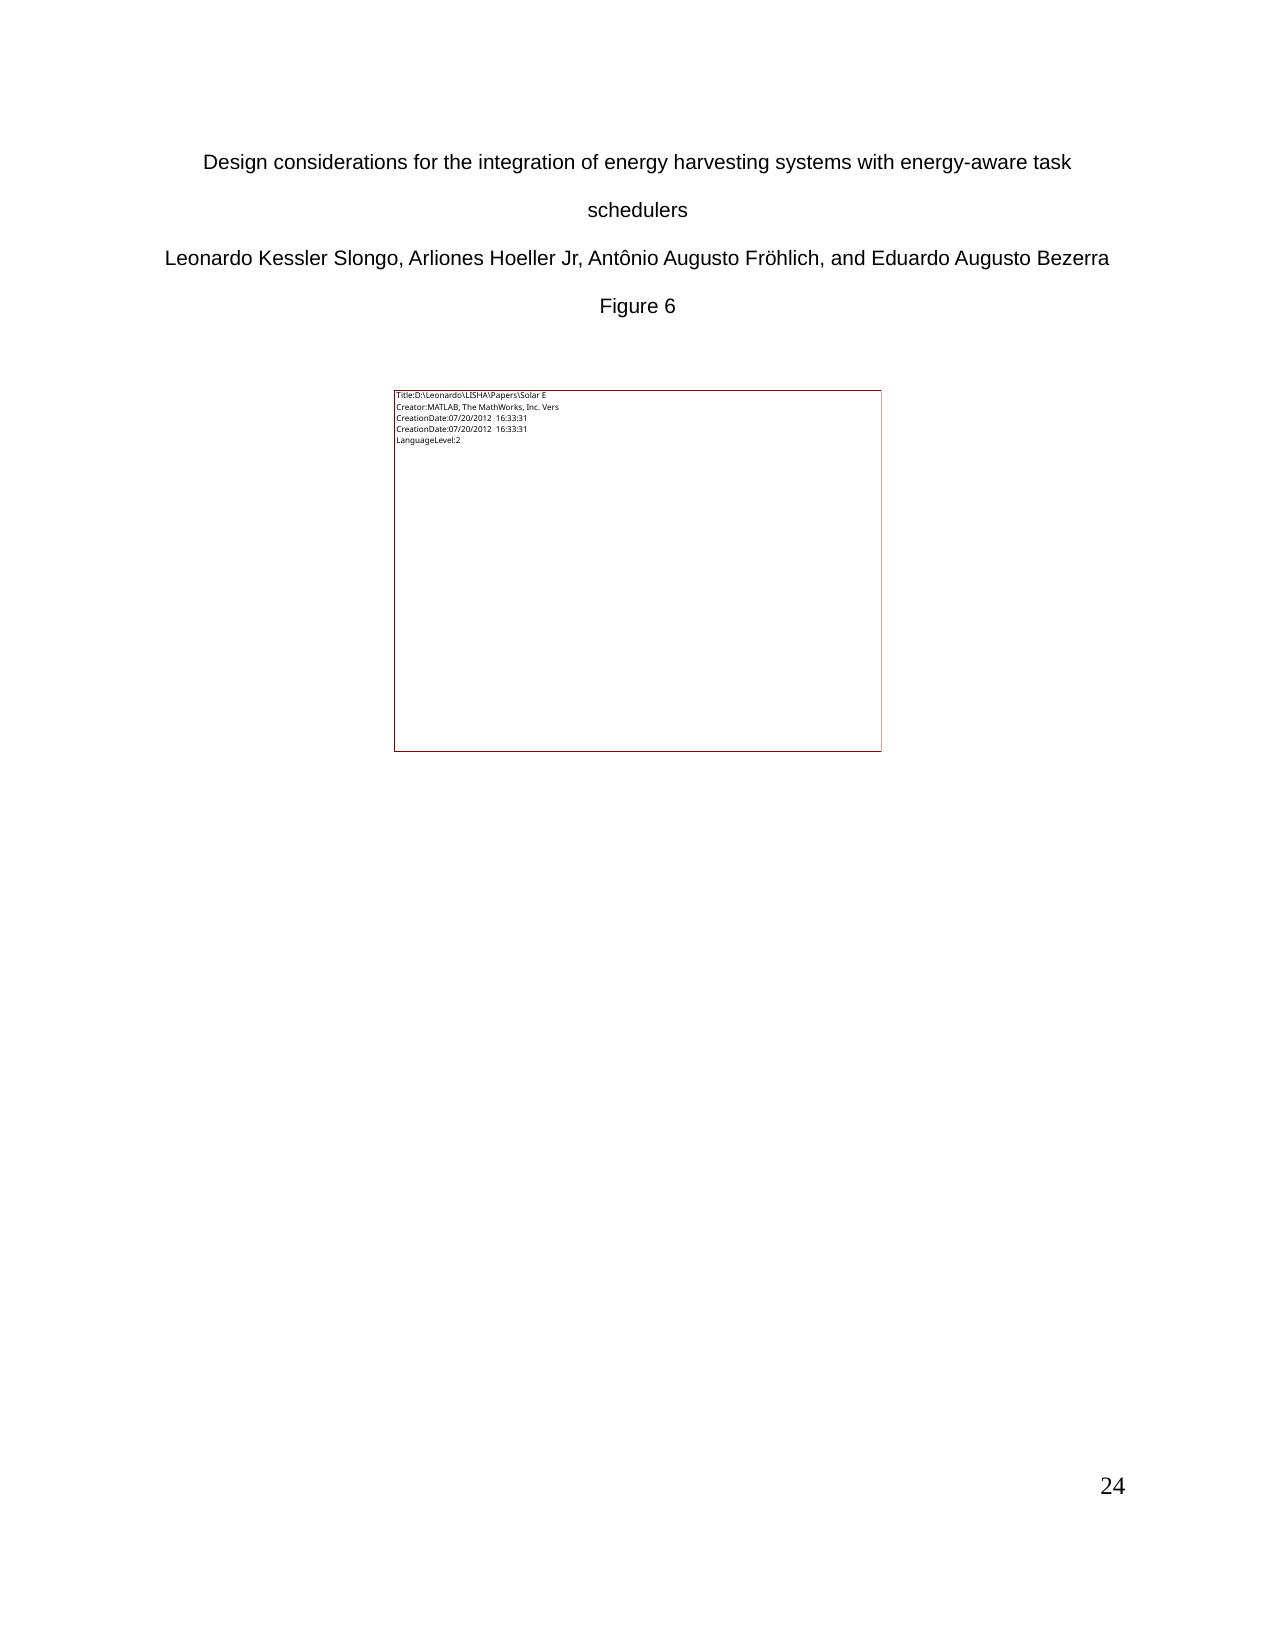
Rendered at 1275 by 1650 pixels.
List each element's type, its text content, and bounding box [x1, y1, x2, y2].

text Leonardo Kessler Slongo, Arliones Hoeller Jr, Antônio Augusto Fröhlich, and Eduardo Augusto Bezerra [150, 246, 1125, 270]
text Figure 6 [150, 294, 1125, 318]
text Design considerations for the integration of energy harvesting systems with energy-aware task schedulers [150, 150, 1125, 222]
